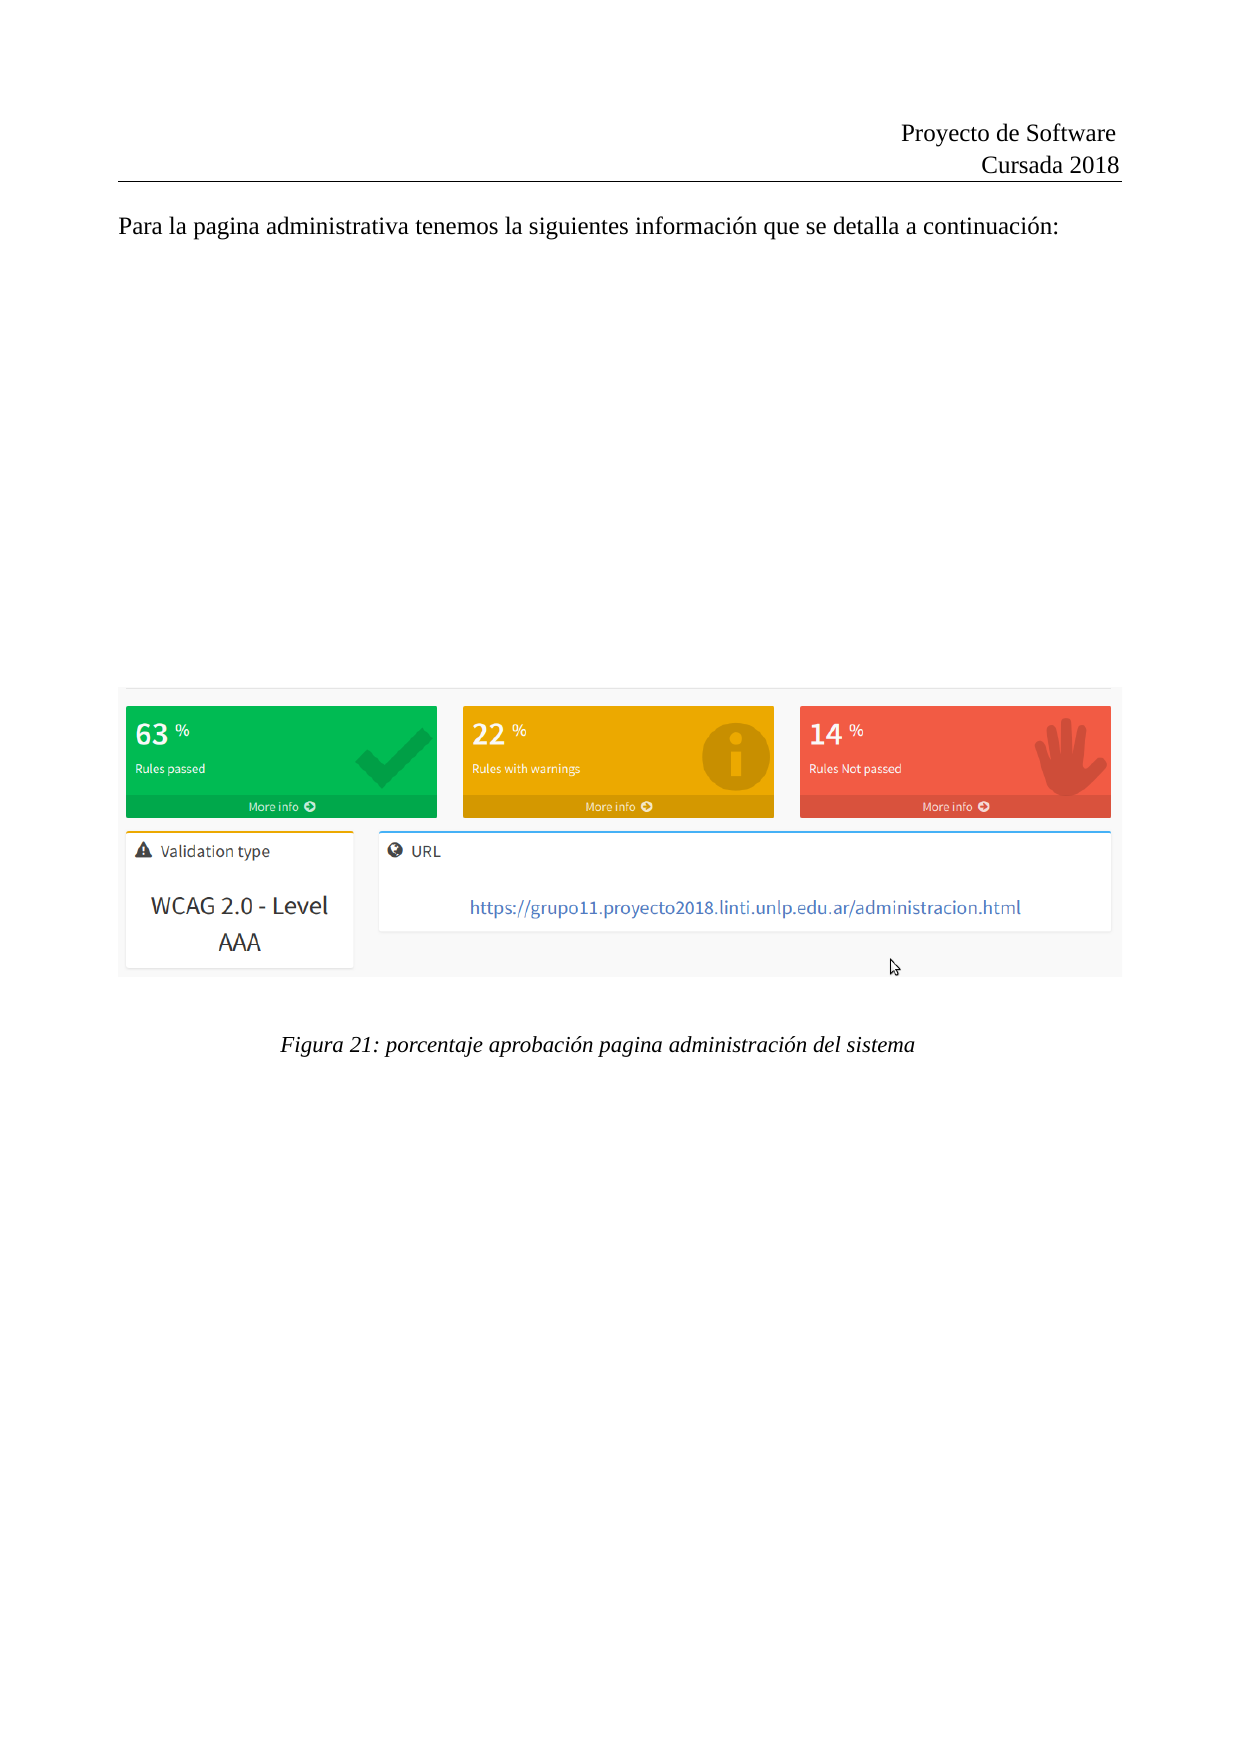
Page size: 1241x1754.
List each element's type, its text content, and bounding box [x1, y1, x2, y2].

text Para la pagina administrativa tenemos la siguientes información que se detalla a continuación: [118, 211, 1122, 240]
text Figura 21: porcentaje aprobación pagina administración del sistema [118, 1029, 1122, 1058]
picture [118, 687, 1123, 977]
